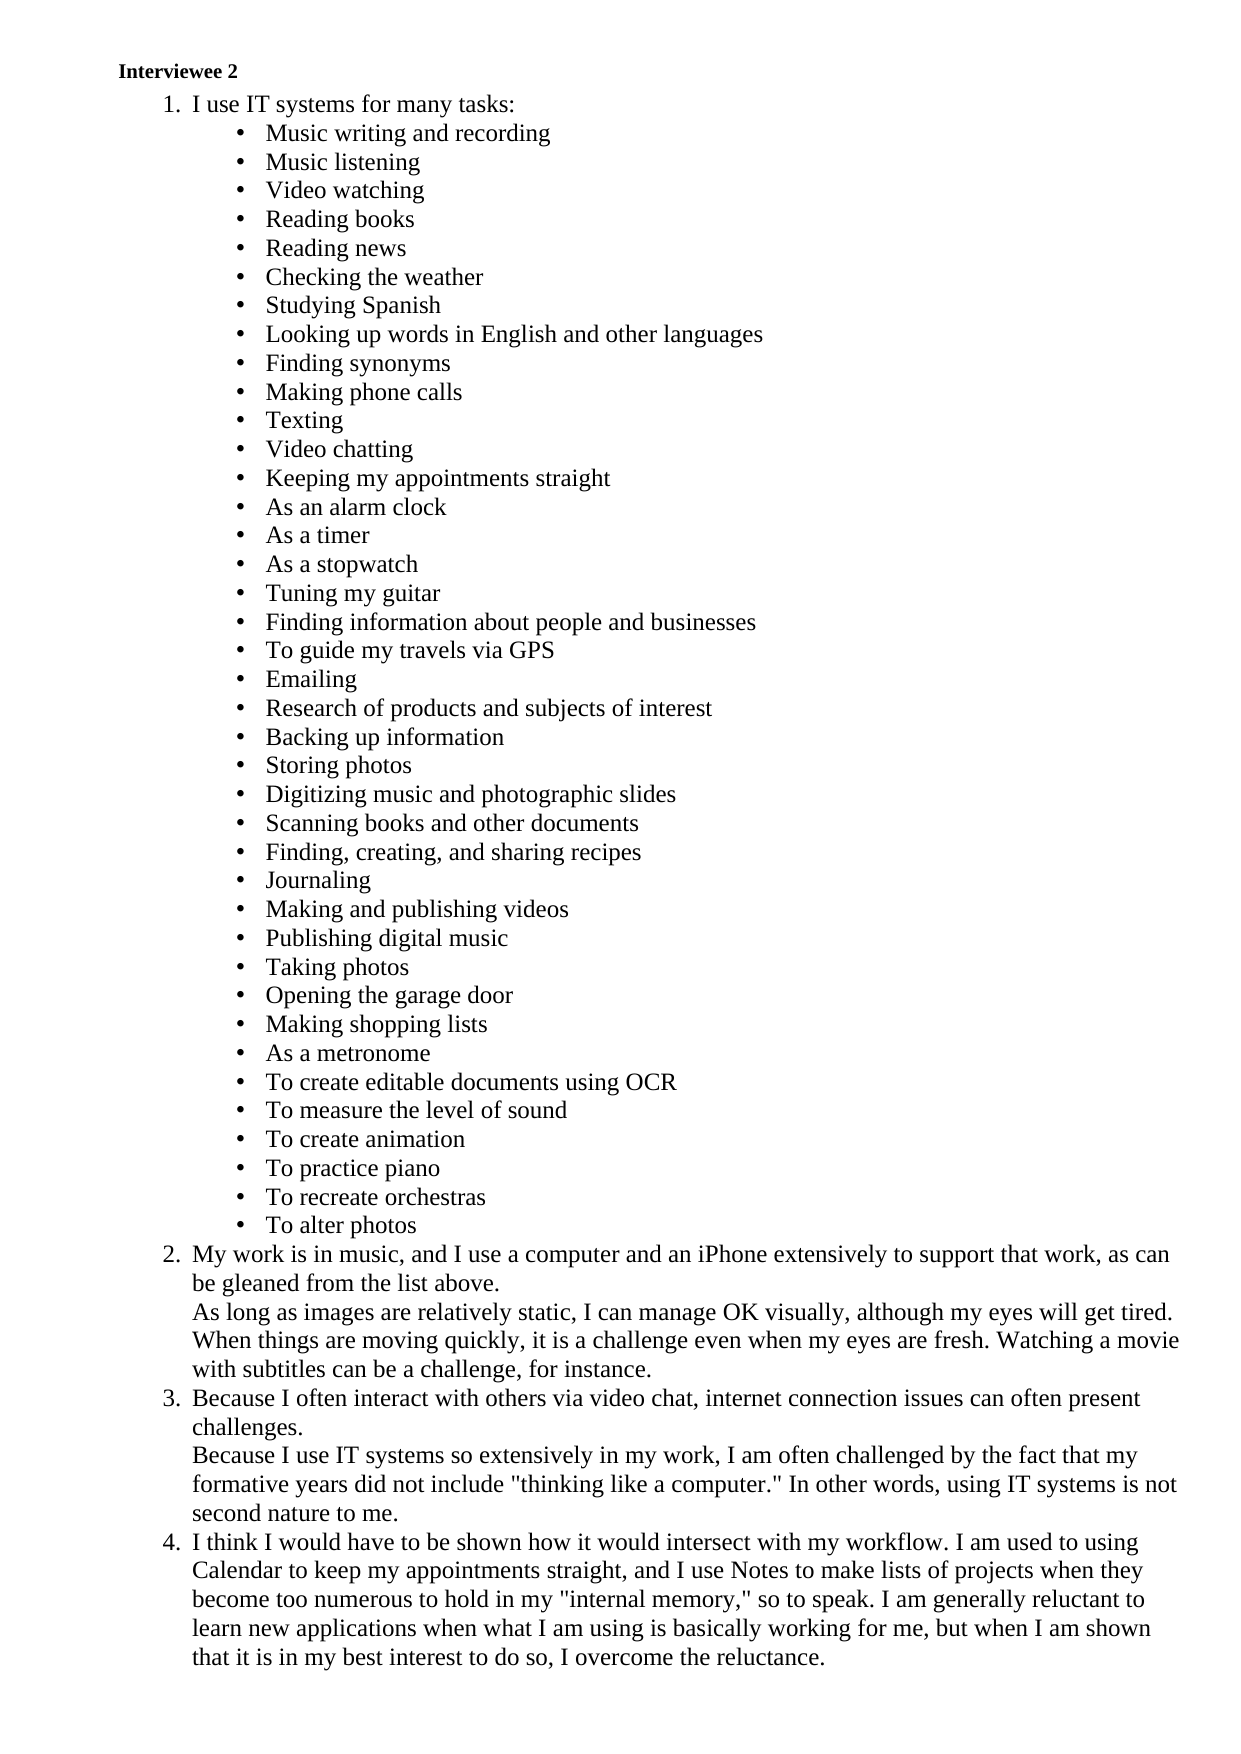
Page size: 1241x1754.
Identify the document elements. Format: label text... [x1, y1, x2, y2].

list Video watching [236, 176, 1181, 204]
list Reading books [236, 204, 1181, 233]
list I think I would have to be shown how it would intersect with my workflow. I am used to using Calendar to keep my appointments straight, and I use Notes to make lists of projects when they become too numerous to hold in my "internal memory," so to speak. I am generally reluctant to learn new applications when what I am using is basically working for me, but when I am shown that it is in my best interest to do so, I overcome the reluctance. [162, 1527, 1181, 1671]
list Opening the garage door [236, 981, 1181, 1009]
list Music writing and recording [236, 118, 1181, 147]
list Checking the weather [236, 262, 1181, 291]
list To create editable documents using OCR [236, 1067, 1181, 1096]
list To alter photos [236, 1211, 1181, 1239]
list I use IT systems for many tasks: [162, 89, 1181, 118]
list Because I often interact with others via video chat, internet connection issues can often present challenges. Because I use IT systems so extensively in my work, I am often challenged by the fact that my formative years did not include "thinking like a computer." In other words, using IT systems is not second nature to me. [162, 1383, 1181, 1527]
list Publishing digital music [236, 923, 1181, 952]
list Tuning my guitar [236, 578, 1181, 607]
list Texting [236, 406, 1181, 434]
list Taking photos [236, 952, 1181, 981]
list Storing photos [236, 751, 1181, 779]
list My work is in music, and I use a computer and an iPhone extensively to support that work, as can be gleaned from the list above. As long as images are relatively static, I can manage OK visually, although my eyes will get tired. When things are moving quickly, it is a challenge even when my eyes are fresh. Watching a movie with subtitles can be a challenge, for instance. [162, 1239, 1181, 1383]
list To practice piano [236, 1153, 1181, 1182]
list As a stopwatch [236, 549, 1181, 578]
list To guide my travels via GPS [236, 636, 1181, 664]
list Studying Spanish [236, 291, 1181, 319]
list Making shopping lists [236, 1009, 1181, 1038]
list As an alarm clock [236, 492, 1181, 521]
list Video chatting [236, 434, 1181, 463]
list Journaling [236, 866, 1181, 894]
list Backing up information [236, 722, 1181, 751]
list Finding information about people and businesses [236, 607, 1181, 636]
list Finding synonyms [236, 348, 1181, 377]
list Digitizing music and photographic slides [236, 779, 1181, 808]
list To measure the level of sound [236, 1096, 1181, 1124]
subtitle Interviewee 2 [118, 59, 1181, 83]
list Reading news [236, 233, 1181, 262]
list Looking up words in English and other languages [236, 319, 1181, 348]
list As a timer [236, 521, 1181, 549]
list Emailing [236, 664, 1181, 693]
list Finding, creating, and sharing recipes [236, 837, 1181, 866]
list Research of products and subjects of interest [236, 693, 1181, 722]
list Music listening [236, 147, 1181, 176]
list Keeping my appointments straight [236, 463, 1181, 492]
list Making and publishing videos [236, 894, 1181, 923]
list Making phone calls [236, 377, 1181, 406]
list As a metronome [236, 1038, 1181, 1067]
list To recreate orchestras [236, 1182, 1181, 1211]
list Scanning books and other documents [236, 808, 1181, 837]
list To create animation [236, 1124, 1181, 1153]
